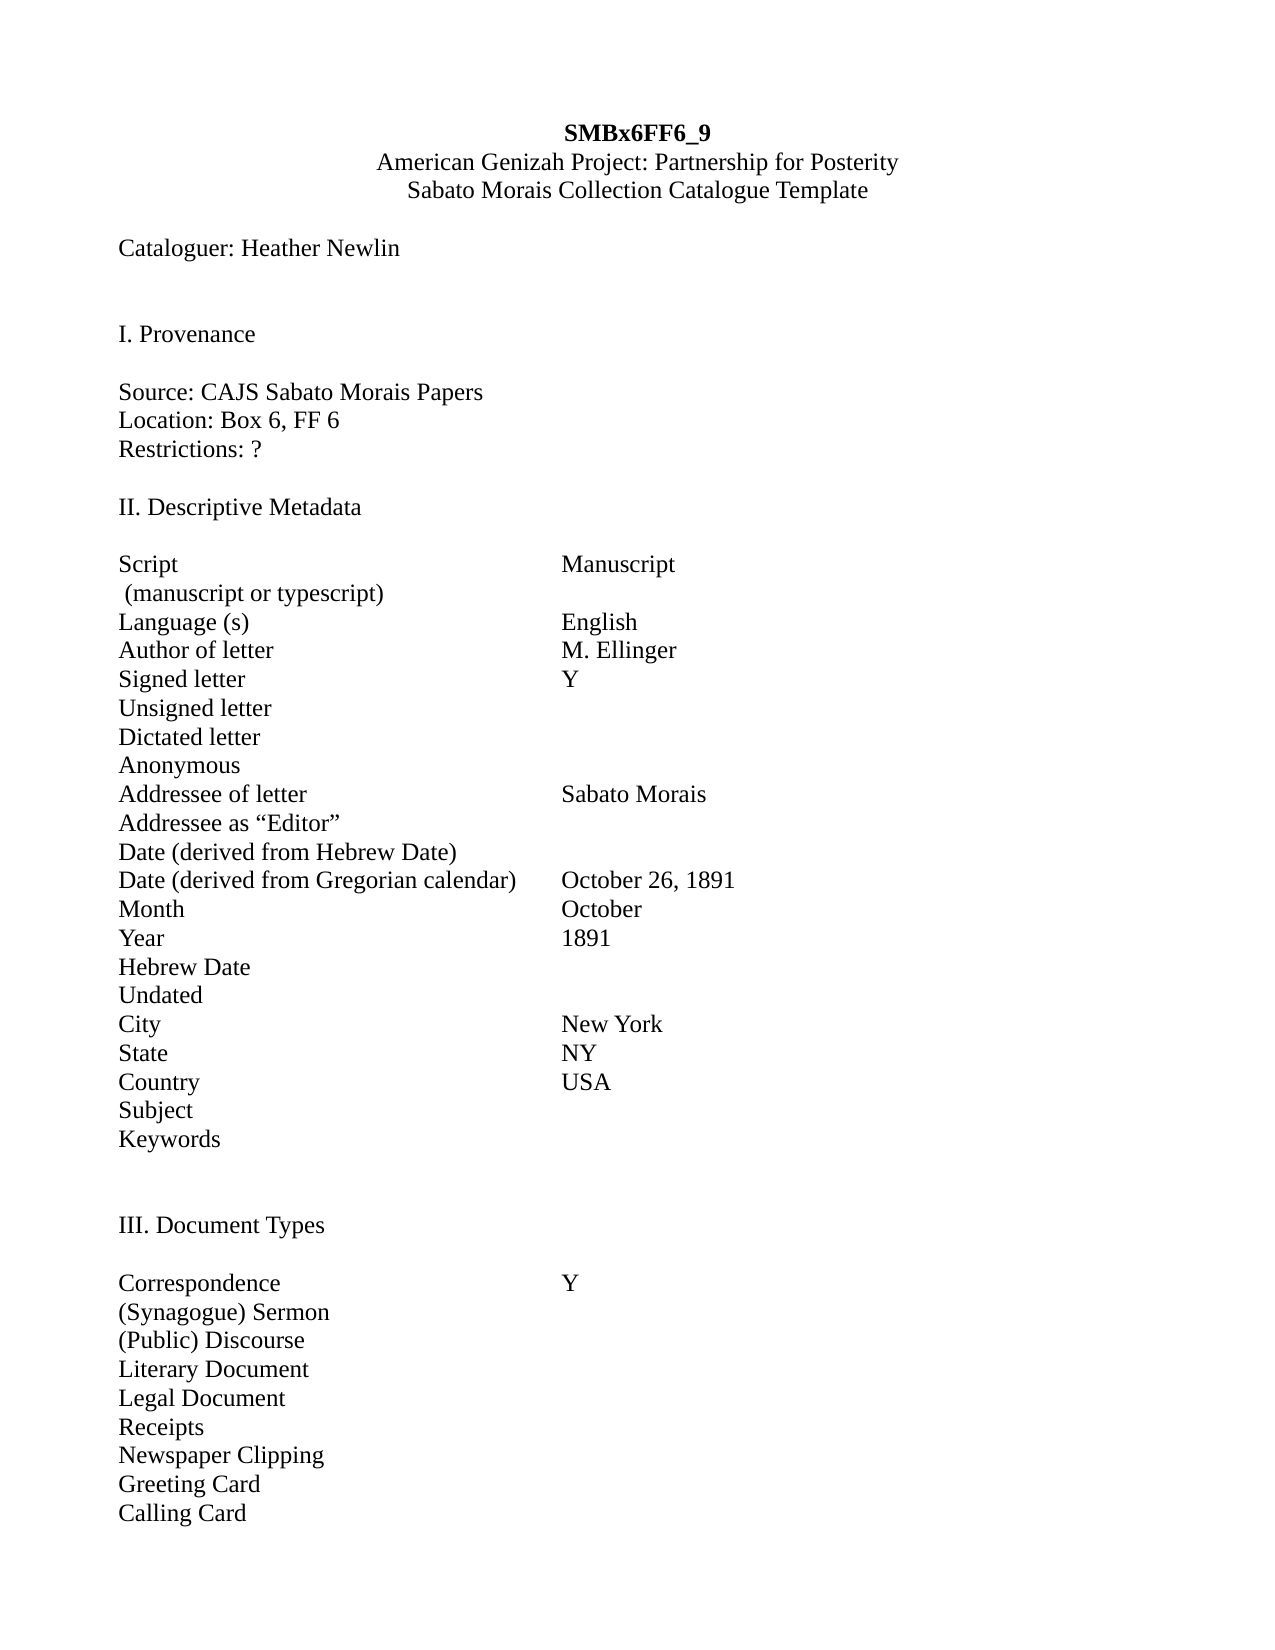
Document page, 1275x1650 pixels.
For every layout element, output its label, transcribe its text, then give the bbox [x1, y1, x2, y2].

text Unsigned letter [118, 693, 1157, 722]
text Calling Card [118, 1498, 1157, 1527]
text Month October [118, 894, 1157, 923]
text (Synagogue) Sermon [118, 1297, 1157, 1326]
text State NY [118, 1038, 1157, 1067]
text City New York [118, 1009, 1157, 1038]
text Legal Document [118, 1383, 1157, 1412]
text Keywords [118, 1124, 1157, 1153]
text Year 1891 [118, 923, 1157, 952]
text Literary Document [118, 1354, 1157, 1383]
text Restrictions: ? [118, 434, 1157, 463]
text Correspondence Y [118, 1268, 1157, 1297]
text Location: Box 6, FF 6 [118, 406, 1157, 434]
text Cataloguer: Heather Newlin [118, 233, 1157, 262]
text Date (derived from Gregorian calendar) October 26, 1891 [118, 866, 1157, 894]
text SMBx6FF6_9 [118, 118, 1157, 147]
text Language (s) English [118, 607, 1157, 636]
text Subject [118, 1096, 1157, 1124]
text Anonymous [118, 751, 1157, 779]
text Sabato Morais Collection Catalogue Template [118, 176, 1157, 204]
text Addressee of letter Sabato Morais [118, 779, 1157, 808]
text I. Provenance [118, 319, 1157, 348]
text Date (derived from Hebrew Date) [118, 837, 1157, 866]
text Country USA [118, 1067, 1157, 1096]
text Author of letter M. Ellinger [118, 636, 1157, 664]
text Source: CAJS Sabato Morais Papers [118, 377, 1157, 406]
text Receipts [118, 1412, 1157, 1441]
text Undated [118, 981, 1157, 1009]
text (manuscript or typescript) [118, 578, 1157, 607]
text Script Manuscript [118, 549, 1157, 578]
text Hebrew Date [118, 952, 1157, 981]
text Greeting Card [118, 1469, 1157, 1498]
text II. Descriptive Metadata [118, 492, 1157, 521]
text Dictated letter [118, 722, 1157, 751]
text Newspaper Clipping [118, 1441, 1157, 1469]
text American Genizah Project: Partnership for Posterity [118, 147, 1157, 176]
text Signed letter Y [118, 664, 1157, 693]
text III. Document Types [118, 1211, 1157, 1239]
text (Public) Discourse [118, 1326, 1157, 1354]
text Addressee as “Editor” [118, 808, 1157, 837]
